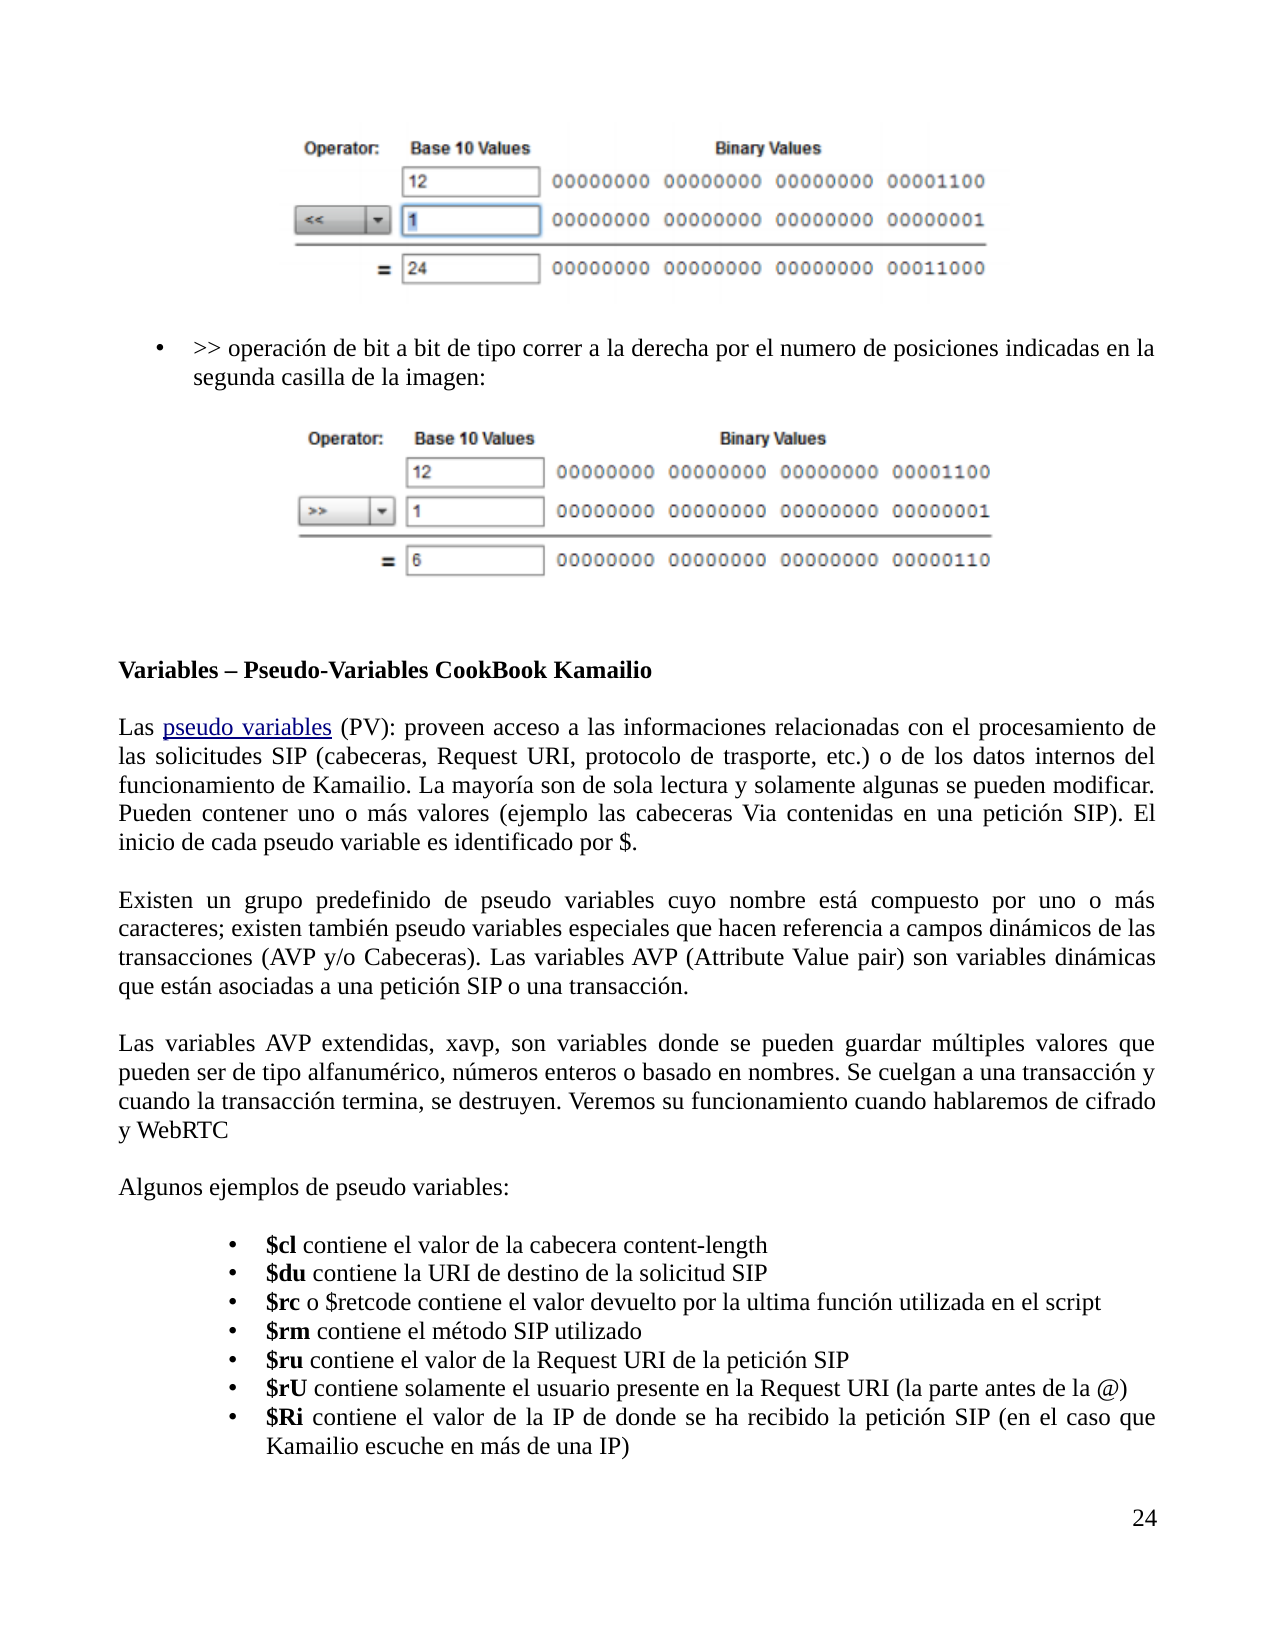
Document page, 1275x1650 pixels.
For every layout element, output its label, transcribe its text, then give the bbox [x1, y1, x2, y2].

text Las pseudo variables (PV): proveen acceso a las informaciones relacionadas con el procesamiento de las solicitudes SIP (cabeceras, Request URI, protocolo de trasporte, etc.) o de los datos internos del funcionamiento de Kamailio. La mayoría son de sola lectura y solamente algunas se pueden modificar. Pueden contener uno o más valores (ejemplo las cabeceras Via contenidas en una petición SIP). El inicio de cada pseudo variable es identificado por $. [118, 712, 1157, 856]
text Existen un grupo predefinido de pseudo variables cuyo nombre está compuesto por uno o más caracteres; existen también pseudo variables especiales que hacen referencia a campos dinámicos de las transacciones (AVP y/o Cabeceras). Las variables AVP (Attribute Value pair) son variables dinámicas que están asociadas a una petición SIP o una transacción. [118, 885, 1157, 1000]
picture [261, 419, 1014, 598]
list $cl contiene el valor de la cabecera content-length [228, 1230, 1157, 1258]
list >> operación de bit a bit de tipo correr a la derecha por el numero de posiciones indicadas en la segunda casilla de la imagen: [156, 333, 1157, 390]
text Algunos ejemplos de pseudo variables: [118, 1172, 1157, 1201]
list $rU contiene solamente el usuario presente en la Request URI (la parte antes de la @) [228, 1373, 1157, 1402]
text Las variables AVP extendidas, xavp, son variables donde se pueden guardar múltiples valores que pueden ser de tipo alfanumérico, números enteros o basado en nombres. Se cuelgan a una transacción y cuando la transacción termina, se destruyen. Veremos su funcionamiento cuando hablaremos de cifrado y WebRTC [118, 1028, 1157, 1143]
list $rm contiene el método SIP utilizado [228, 1316, 1157, 1345]
picture [261, 118, 1014, 304]
list $Ri contiene el valor de la IP de donde se ha recibido la petición SIP (en el caso que Kamailio escuche en más de una IP) [228, 1402, 1157, 1460]
list $rc o $retcode contiene el valor devuelto por la ultima función utilizada en el script [228, 1287, 1157, 1316]
text Variables – Pseudo-Variables CookBook Kamailio [118, 655, 1157, 683]
list $du contiene la URI de destino de la solicitud SIP [228, 1258, 1157, 1287]
list $ru contiene el valor de la Request URI de la petición SIP [228, 1345, 1157, 1373]
